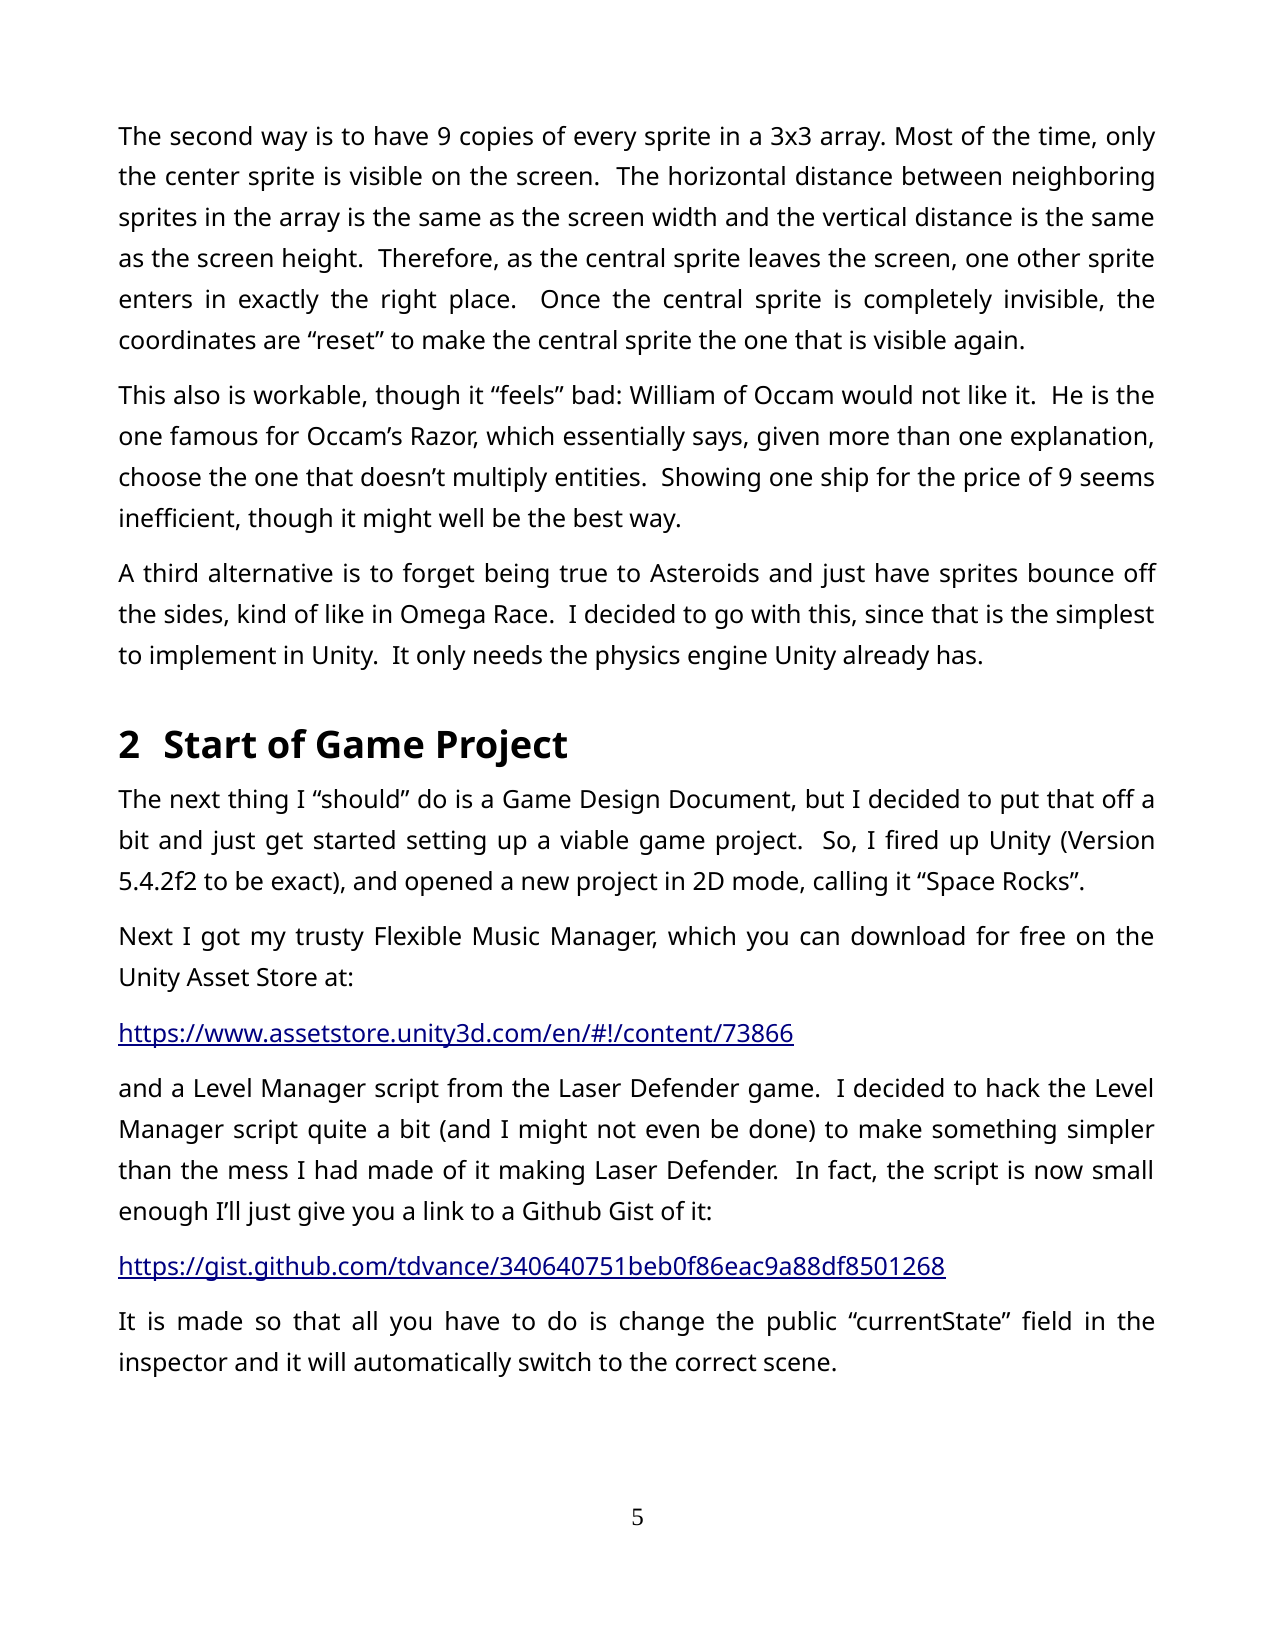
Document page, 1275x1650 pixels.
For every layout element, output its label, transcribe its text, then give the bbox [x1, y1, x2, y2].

text This also is workable, though it “feels” bad: William of Occam would not like it. He is the one famous for Occam’s Razor, which essentially says, given more than one explanation, choose the one that doesn’t multiply entities. Showing one ship for the price of 9 seems inefficient, though it might well be the best way. [118, 378, 1157, 534]
subtitle Start of Game Project [118, 718, 1157, 769]
text https://gist.github.com/tdvance/340640751beb0f86eac9a88df8501268 [118, 1248, 1157, 1283]
text and a Level Manager script from the Laser Defender game. I decided to hack the Level Manager script quite a bit (and I might not even be done) to make something simpler than the mess I had made of it making Laser Defender. In fact, the script is now small enough I’ll just give you a link to a Github Gist of it: [118, 1071, 1157, 1227]
text A third alternative is to forget being true to Asteroids and just have sprites bounce off the sides, kind of like in Omega Race. I decided to go with this, since that is the simplest to implement in Unity. It only needs the physics engine Unity already has. [118, 556, 1157, 671]
text The second way is to have 9 copies of every sprite in a 3x3 array. Most of the time, only the center sprite is visible on the screen. The horizontal distance between neighboring sprites in the array is the same as the screen width and the vertical distance is the same as the screen height. Therefore, as the central sprite leaves the screen, one other sprite enters in exactly the right place. Once the central sprite is completely invisible, the coordinates are “reset” to make the central sprite the one that is visible again. [118, 118, 1157, 356]
text https://www.assetstore.unity3d.com/en/#!/content/73866 [118, 1015, 1157, 1049]
text It is made so that all you have to do is change the public “currentState” field in the inspector and it will automatically switch to the correct scene. [118, 1304, 1157, 1379]
text The next thing I “should” do is a Game Design Document, but I decided to put that off a bit and just get started setting up a viable game project. So, I fired up Unity (Version 5.4.2f2 to be exact), and opened a new project in 2D mode, calling it “Space Rocks”. [118, 782, 1157, 898]
text Next I got my trusty Flexible Music Manager, which you can download for free on the Unity Asset Store at: [118, 919, 1157, 994]
